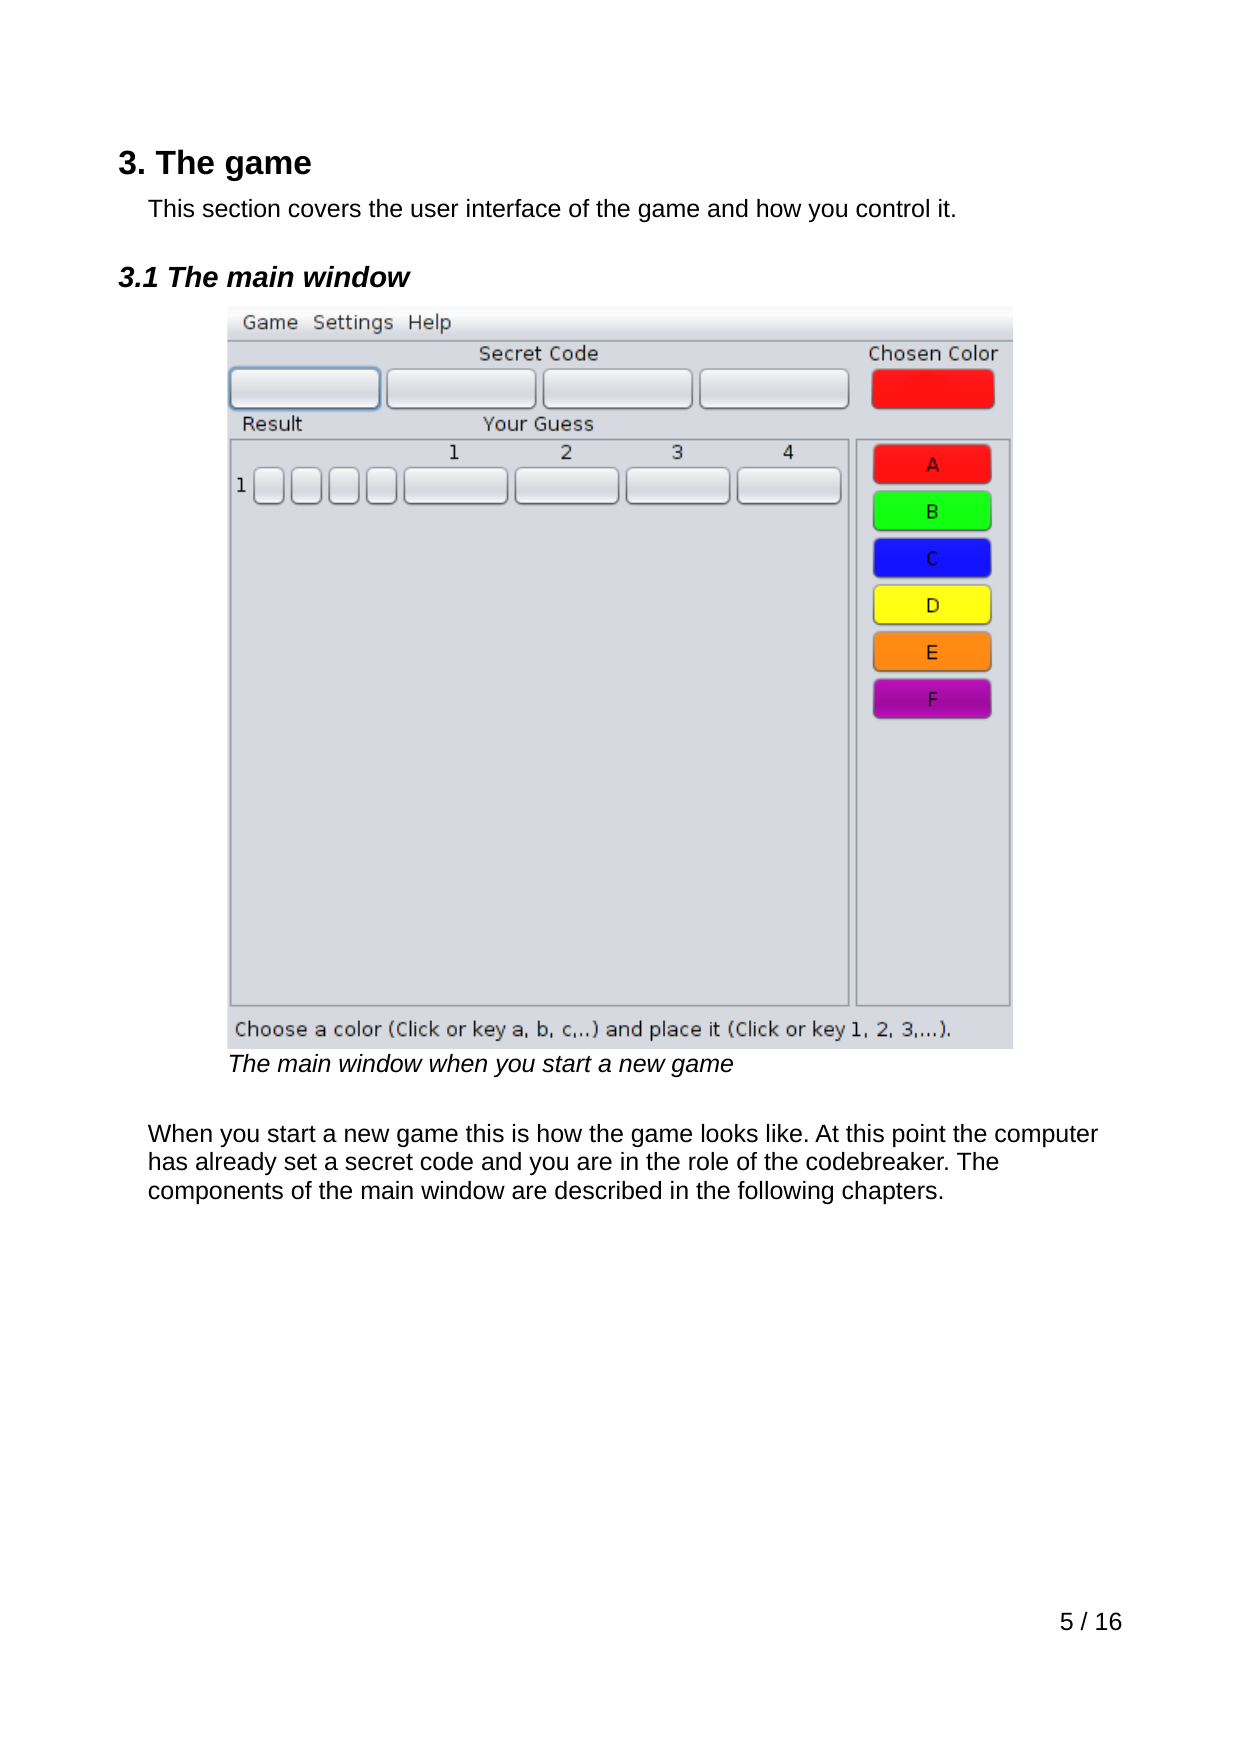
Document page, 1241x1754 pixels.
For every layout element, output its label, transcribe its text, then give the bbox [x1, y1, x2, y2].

subtitle 3. The game [118, 143, 1122, 182]
picture [227, 306, 1014, 1049]
text When you start a new game this is how the game looks like. At this point the computer has already set a secret code and you are in the role of the codebreaker. The components of the main window are described in the following chapters. [148, 1119, 1122, 1205]
subtitle 3.1 The main window [118, 261, 1122, 294]
text The main window when you start a new game [227, 1049, 1013, 1077]
text This section covers the user interface of the game and how you control it. [148, 194, 1122, 223]
